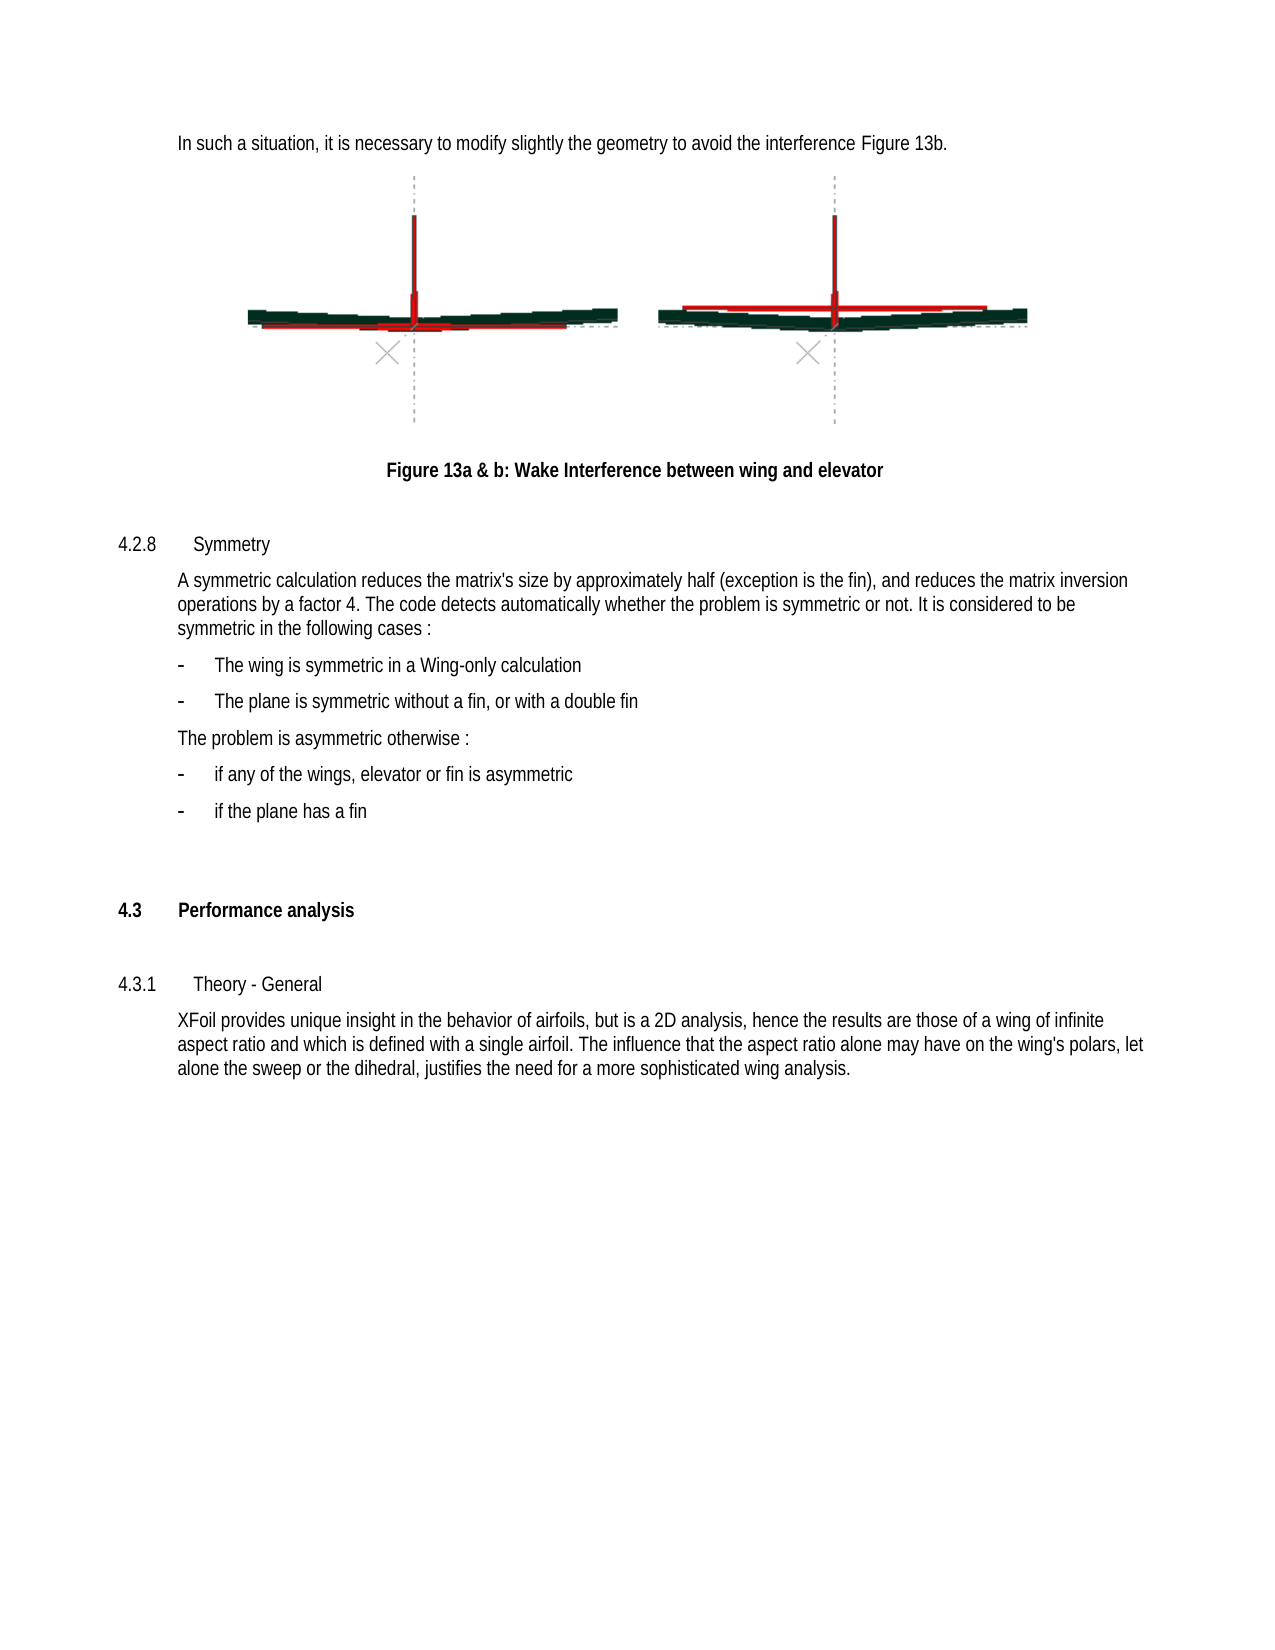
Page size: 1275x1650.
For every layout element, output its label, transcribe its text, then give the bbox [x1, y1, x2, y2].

text  if the plane has a fin [177, 798, 1157, 822]
text XFoil provides unique insight in the behavior of airfoils, but is a 2D analysis, hence the results are those of a wing of infinite aspect ratio and which is defined with a single airfoil. The influence that the aspect ratio alone may have on the wing's polars, let alone the sweep or the dihedral, justifies the need for a more sophisticated wing analysis. [177, 1008, 1157, 1080]
text The problem is asymmetric otherwise : [177, 726, 1157, 749]
text  The plane is symmetric without a fin, or with a double fin [177, 689, 1157, 713]
picture [247, 176, 1028, 424]
text  ­if any of the wings, elevator or fin is asymmetric [177, 762, 1157, 786]
text  The wing is symmetric in a Wing-only calculation [177, 653, 1157, 677]
text Figure 13a & b: Wake Interference between wing and elevator [118, 458, 1157, 482]
text In such a situation, it is necessary to modify slightly the geometry to avoid the interference Figure 13b. [177, 131, 1157, 155]
subtitle Symmetry [118, 532, 1157, 556]
text A symmetric calculation reduces the matrix's size by approximately half (exception is the fin), and reduces the matrix inversion operations by a factor 4. The code detects automatically whether the problem is symmetric or not. It is considered to be symmetric in the following cases : [177, 568, 1157, 640]
subtitle Theory - General [118, 971, 1157, 995]
subtitle Performance analysis [118, 897, 1157, 921]
